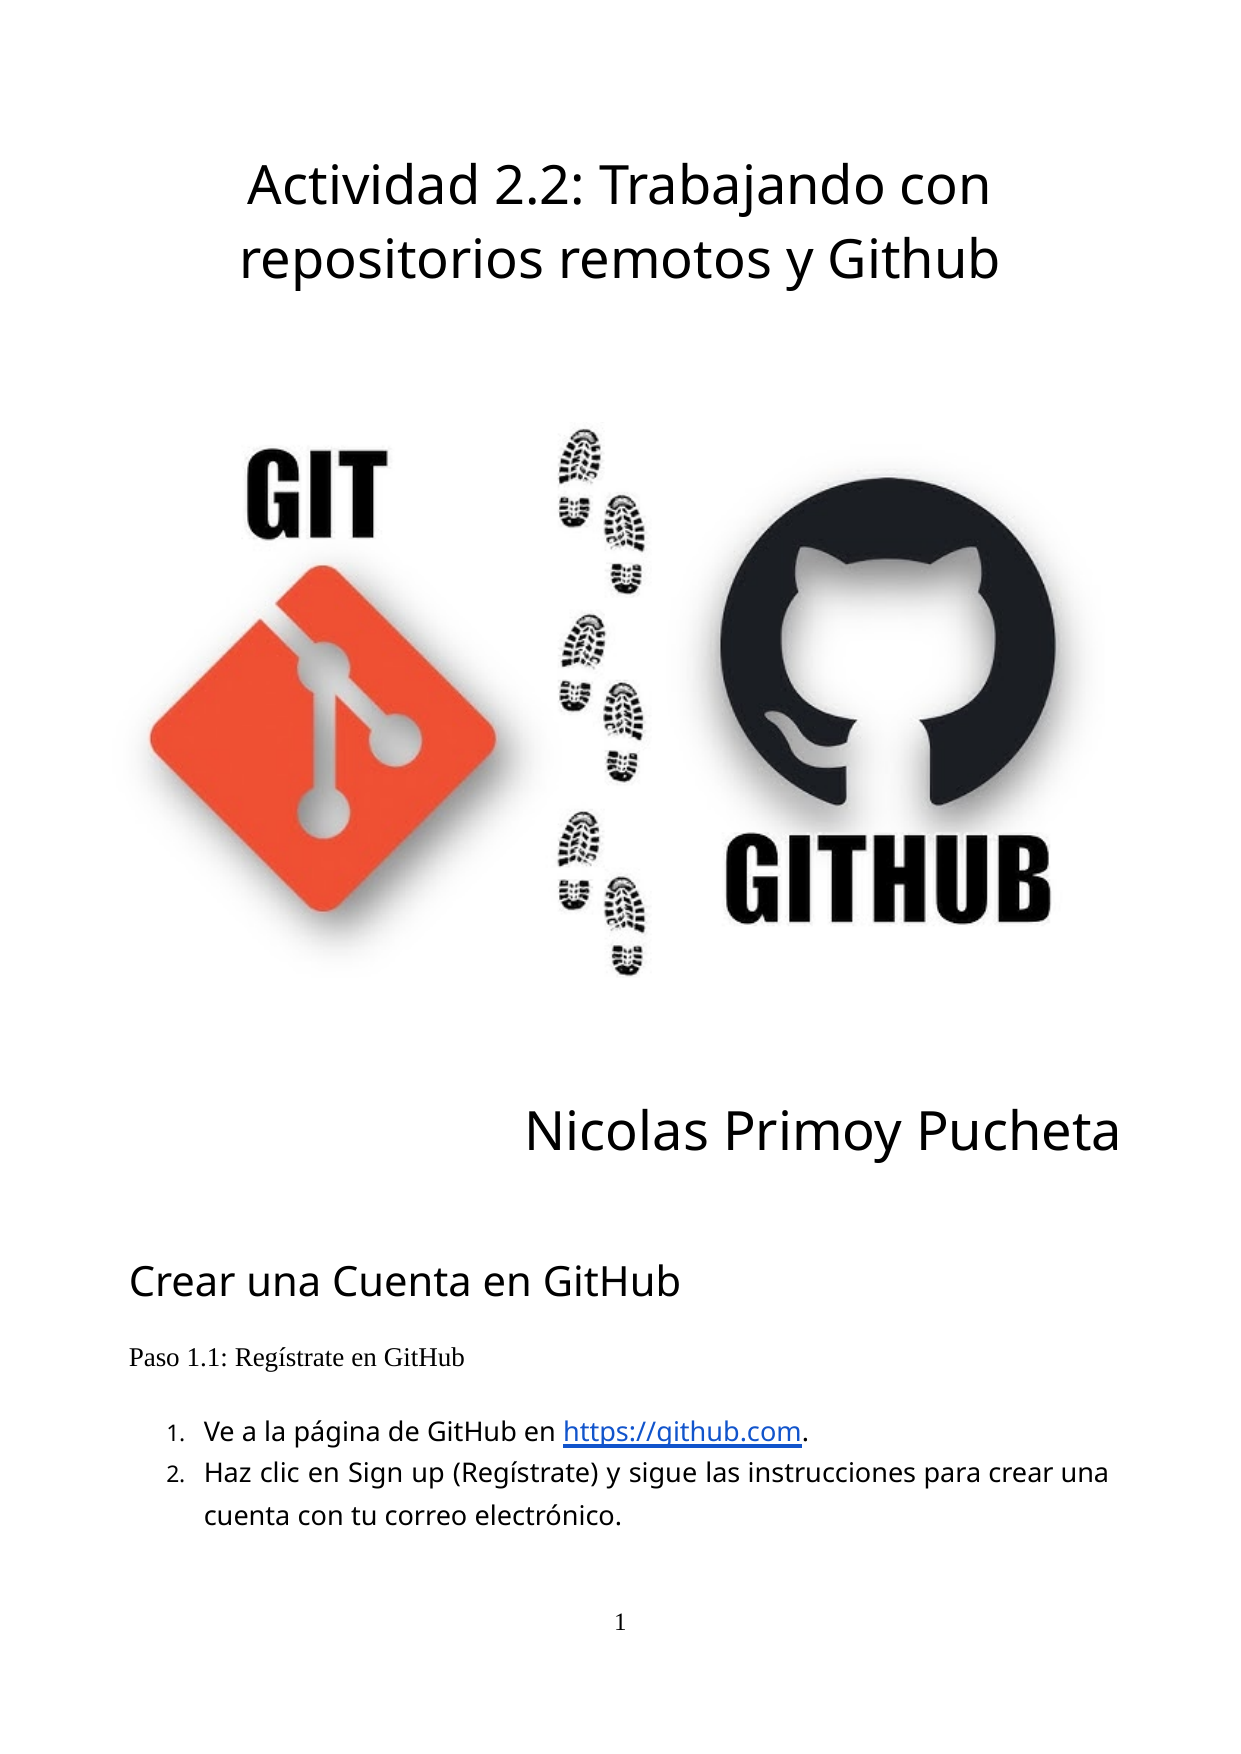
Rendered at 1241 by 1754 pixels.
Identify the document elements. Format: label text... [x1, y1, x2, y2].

list Ve a la página de GitHub en https://github.com. [166, 1413, 1122, 1449]
subtitle Crear una Cuenta en GitHub [128, 1252, 1122, 1309]
list Haz clic en Sign up (Regístrate) y sigue las instrucciones para crear una cuenta con tu correo electrónico. [166, 1453, 1109, 1533]
picture [101, 422, 1106, 978]
text Nicolas Primoy Pucheta [118, 1092, 1122, 1166]
text Paso 1.1: Regístrate en GitHub [128, 1341, 1122, 1372]
text Actividad 2.2: Trabajando con [118, 147, 1122, 221]
text repositorios remotos y Github [118, 221, 1122, 294]
